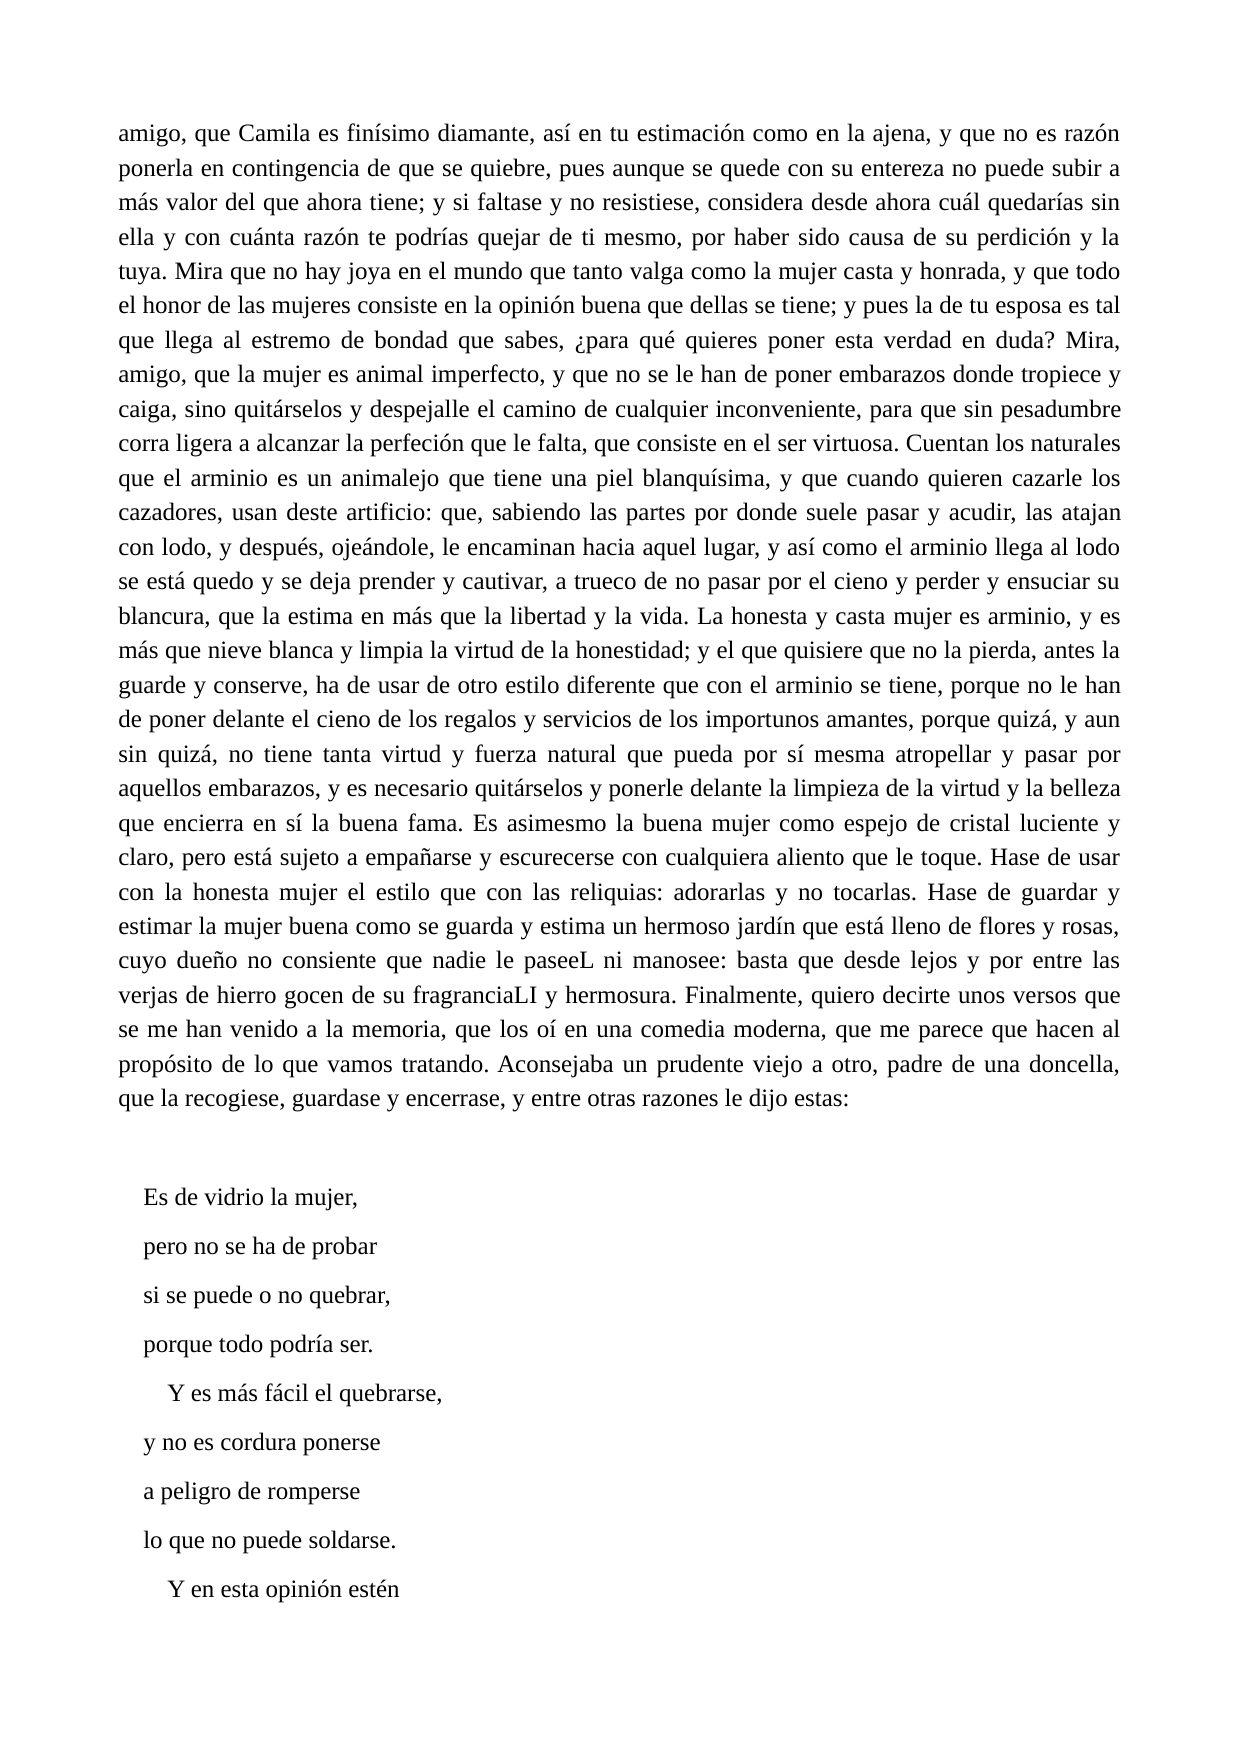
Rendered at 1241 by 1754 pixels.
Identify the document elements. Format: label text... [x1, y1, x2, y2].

text Es de vidrio la mujer, [118, 1182, 1122, 1210]
text Y es más fácil el quebrarse, [118, 1378, 1122, 1407]
text pero no se ha de probar [118, 1231, 1122, 1259]
text porque todo podría ser. [118, 1329, 1122, 1358]
text y no es cordura ponerse [118, 1427, 1122, 1456]
text si se puede o no quebrar, [118, 1280, 1122, 1308]
text amigo, que Camila es finísimo diamante, así en tu estimación como en la ajena, y que no es razón ponerla en contingencia de que se quiebre, pues aunque se quede con su entereza no puede subir a más valor del que ahora tiene; y si faltase y no resistiese, considera desde ahora cuál quedarías sin ella y con cuánta razón te podrías quejar de ti mesmo, por haber sido causa de su perdición y la tuya. Mira que no hay joya en el mundo que tanto valga como la mujer casta y honrada, y que todo el honor de las mujeres consiste en la opinión buena que dellas se tiene; y pues la de tu esposa es tal que llega al estremo de bondad que sabes, ¿para qué quieres poner esta verdad en duda? Mira, amigo, que la mujer es animal imperfecto, y que no se le han de poner embarazos donde tropiece y caiga, sino quitárselos y despejalle el camino de cualquier inconveniente, para que sin pesadumbre corra ligera a alcanzar la perfeción que le falta, que consiste en el ser virtuosa. Cuentan los naturales que el arminio es un animalejo que tiene una piel blanquísima, y que cuando quieren cazarle los cazadores, usan deste artificio: que, sabiendo las partes por donde suele pasar y acudir, las atajan con lodo, y después, ojeándole, le encaminan hacia aquel lugar, y así como el arminio llega al lodo se está quedo y se deja prender y cautivar, a trueco de no pasar por el cieno y perder y ensuciar su blancura, que la estima en más que la libertad y la vida. La honesta y casta mujer es arminio, y es más que nieve blanca y limpia la virtud de la honestidad; y el que quisiere que no la pierda, antes la guarde y conserve, ha de usar de otro estilo diferente que con el arminio se tiene, porque no le han de poner delante el cieno de los regalos y servicios de los importunos amantes, porque quizá, y aun sin quizá, no tiene tanta virtud y fuerza natural que pueda por sí mesma atropellar y pasar por aquellos embarazos, y es necesario quitárselos y ponerle delante la limpieza de la virtud y la belleza que encierra en sí la buena fama. Es asimesmo la buena mujer como espejo de cristal luciente y claro, pero está sujeto a empañarse y escurecerse con cualquiera aliento que le toque. Hase de usar con la honesta mujer el estilo que con las reliquias: adorarlas y no tocarlas. Hase de guardar y estimar la mujer buena como se guarda y estima un hermoso jardín que está lleno de flores y rosas, cuyo dueño no consiente que nadie le paseeL ni manosee: basta que desde lejos y por entre las verjas de hierro gocen de su fragranciaLI y hermosura. Finalmente, quiero decirte unos versos que se me han venido a la memoria, que los oí en una comedia moderna, que me parece que hacen al propósito de lo que vamos tratando. Aconsejaba un prudente viejo a otro, padre de una doncella, que la recogiese, guardase y encerrase, y entre otras razones le dijo estas: [118, 118, 1122, 1112]
text Y en esta opinión estén [118, 1574, 1122, 1603]
text a peligro de romperse [118, 1476, 1122, 1505]
text lo que no puede soldarse. [118, 1525, 1122, 1554]
